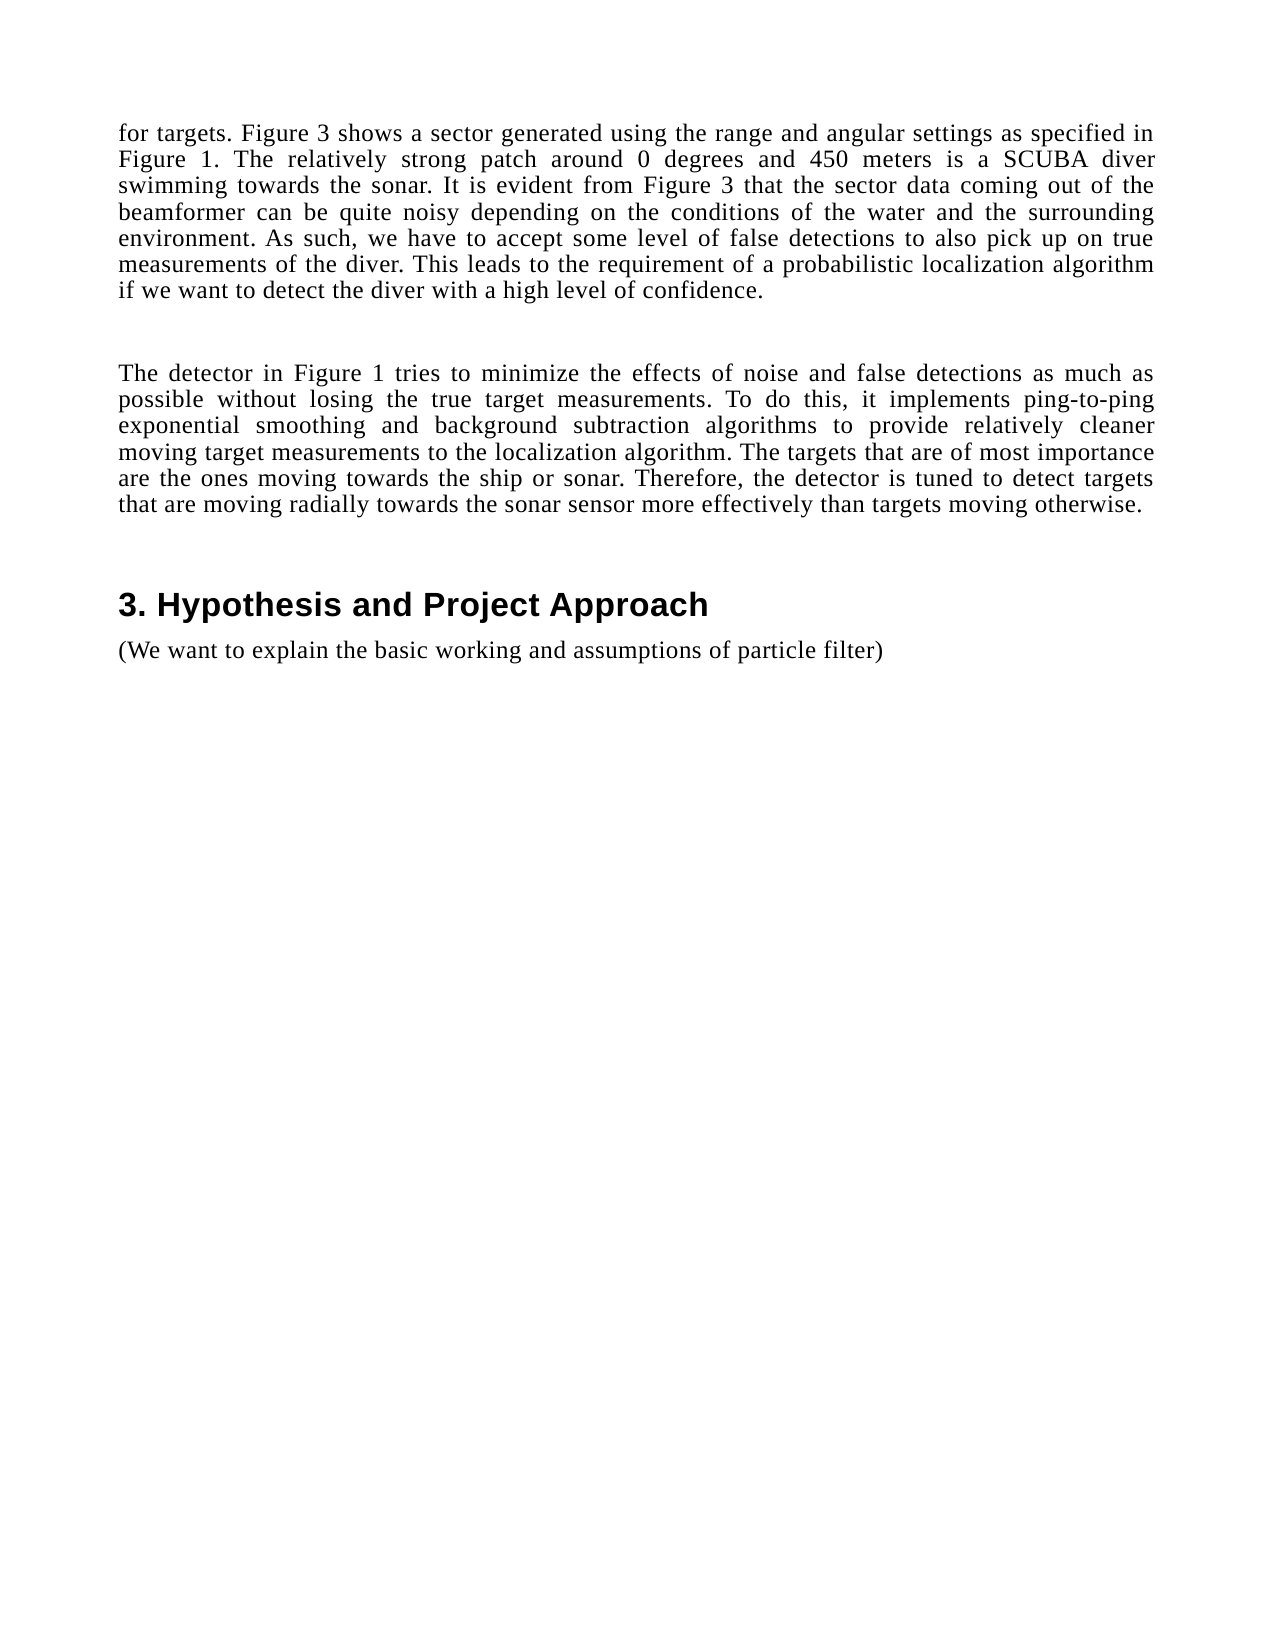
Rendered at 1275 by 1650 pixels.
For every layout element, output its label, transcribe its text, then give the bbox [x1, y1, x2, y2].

text (We want to explain the basic working and assumptions of particle filter) [118, 636, 1157, 664]
text for targets. Figure 3 shows a sector generated using the range and angular settings as specified in Figure 1. The relatively strong patch around 0 degrees and 450 meters is a SCUBA diver swimming towards the sonar. It is evident from Figure 3 that the sector data coming out of the beamformer can be quite noisy depending on the conditions of the water and the surrounding environment. As such, we have to accept some level of false detections to also pick up on true measurements of the diver. This leads to the requirement of a probabilistic localization algorithm if we want to detect the diver with a high level of confidence. [118, 118, 1157, 304]
subtitle 3. Hypothesis and Project Approach [118, 584, 1157, 623]
text The detector in Figure 1 tries to minimize the effects of noise and false detections as much as possible without losing the true target measurements. To do this, it implements ping-to-ping exponential smoothing and background subtraction algorithms to provide relatively cleaner moving target measurements to the localization algorithm. The targets that are of most importance are the ones moving towards the ship or sonar. Therefore, the detector is tuned to detect targets that are moving radially towards the sonar sensor more effectively than targets moving otherwise. [118, 358, 1157, 518]
